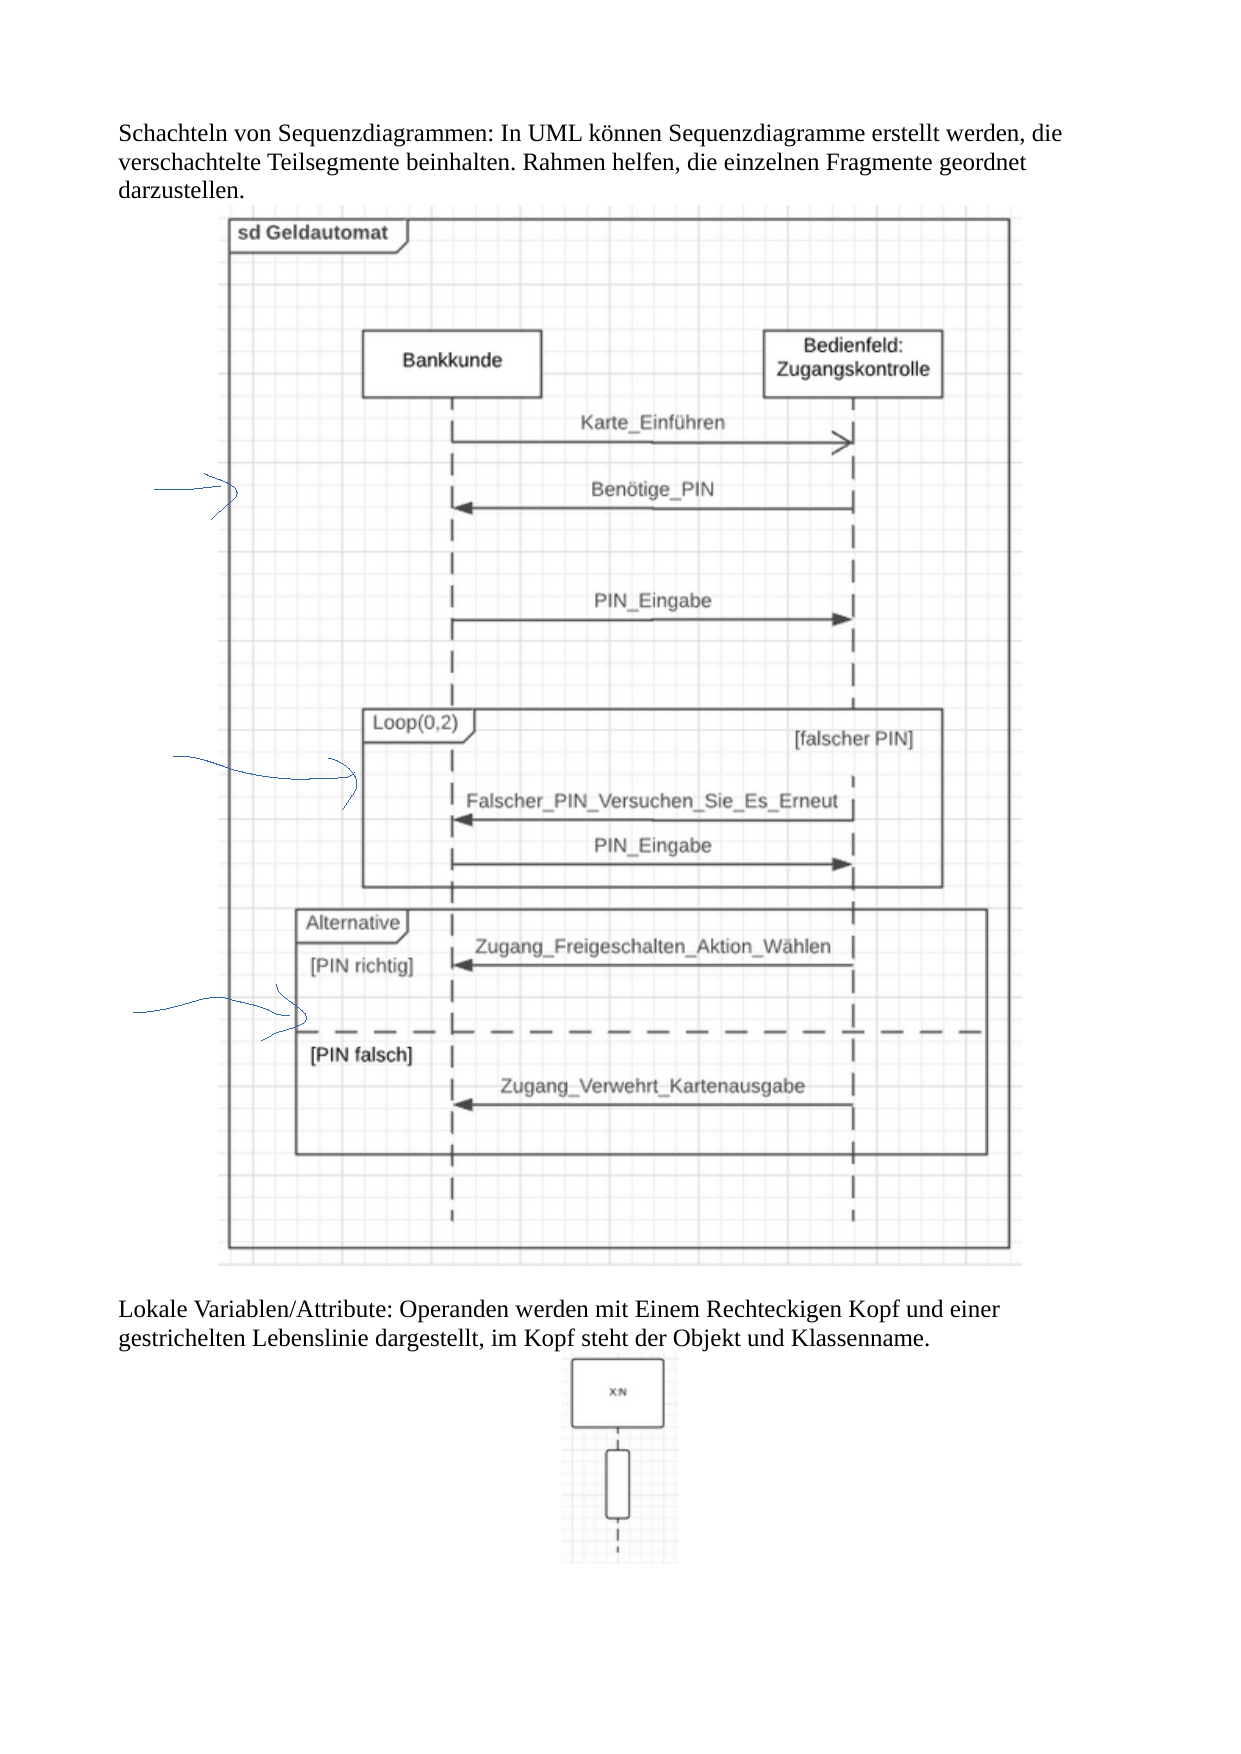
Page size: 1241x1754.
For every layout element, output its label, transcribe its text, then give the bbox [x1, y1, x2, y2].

text Lokale Variablen/Attribute: Operanden werden mit Einem Rechteckigen Kopf und einer gestrichelten Lebenslinie dargestellt, im Kopf steht der Objekt und Klassenname. [118, 1294, 1122, 1352]
picture [217, 204, 1023, 1266]
text Schachteln von Sequenzdiagrammen: In UML können Sequenzdiagramme erstellt werden, die verschachtelte Teilsegmente beinhalten. Rahmen helfen, die einzelnen Fragmente geordnet darzustellen. [118, 118, 1122, 204]
picture [561, 1351, 679, 1564]
